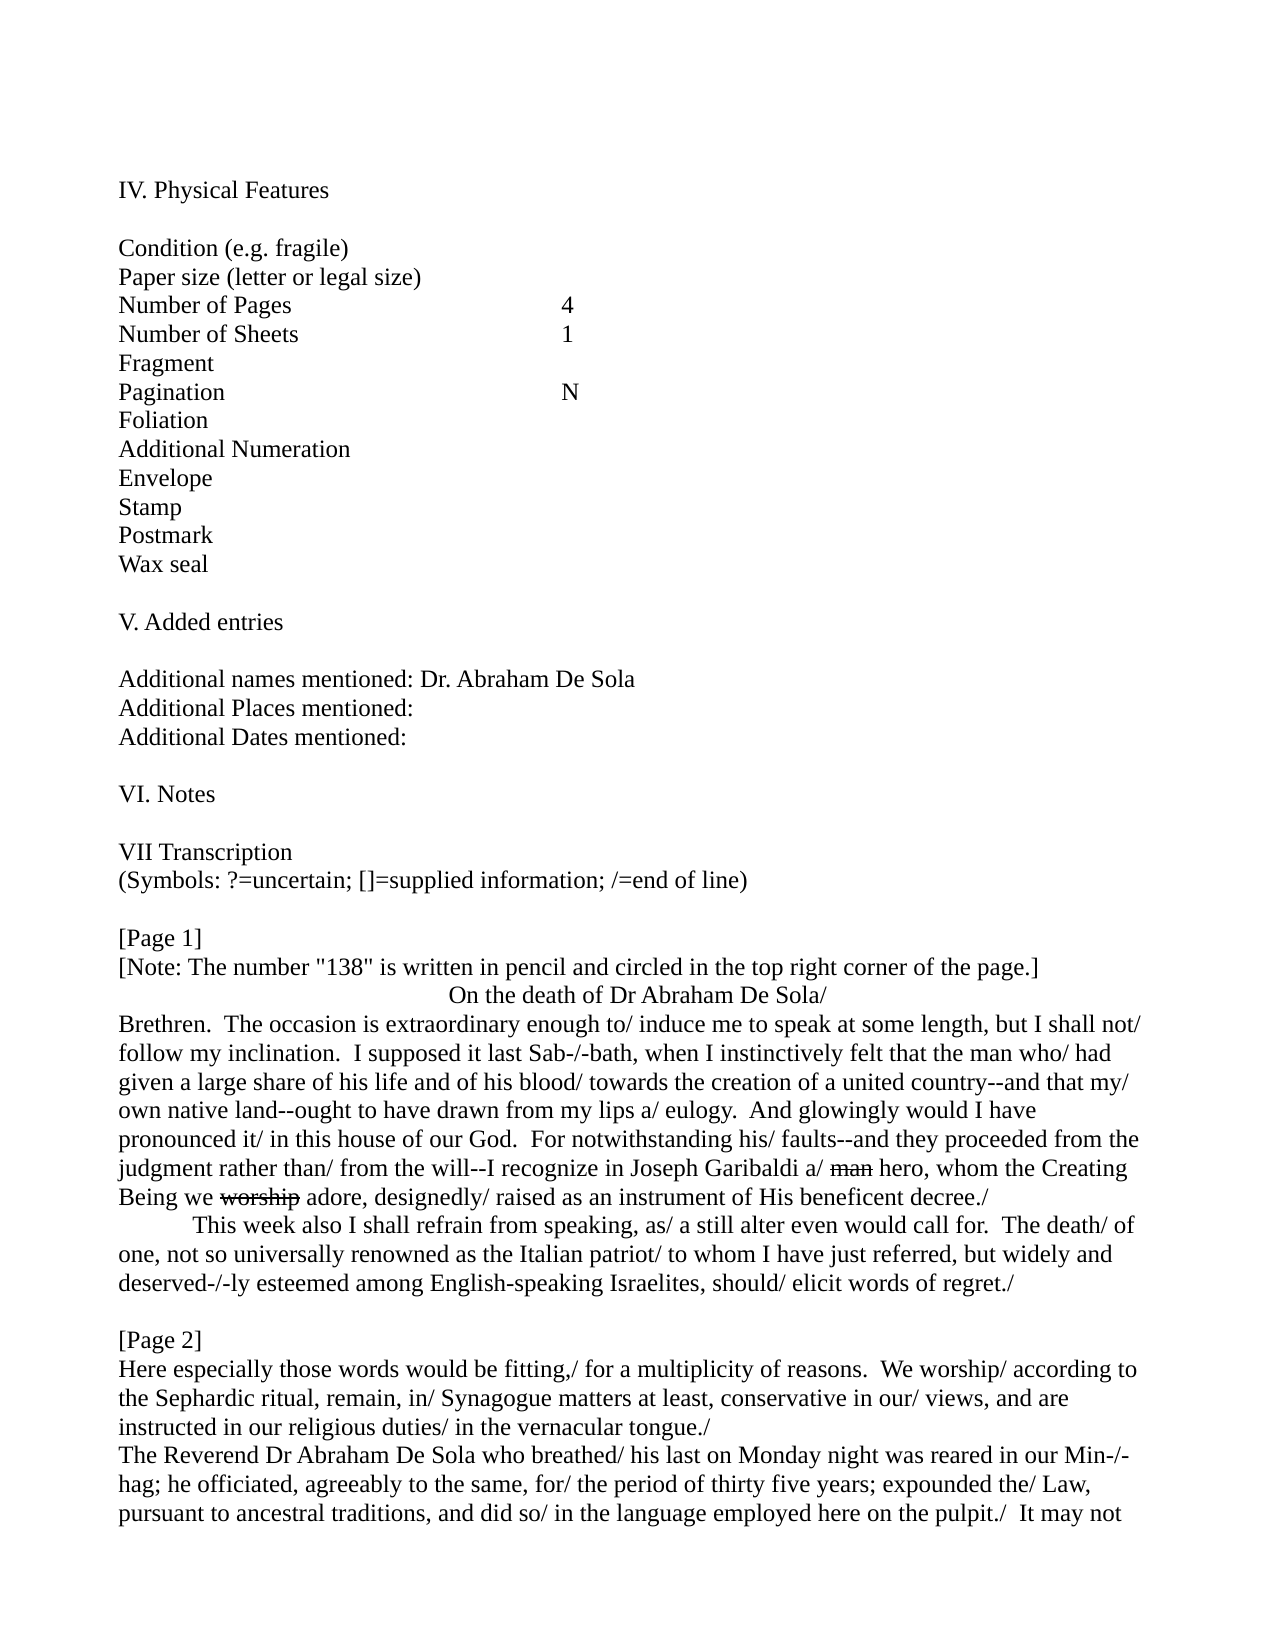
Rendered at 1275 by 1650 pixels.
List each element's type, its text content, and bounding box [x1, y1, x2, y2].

text Wax seal [118, 549, 1157, 578]
text Envelope [118, 463, 1157, 492]
text Number of Sheets 1 [118, 319, 1157, 348]
text Pagination N [118, 377, 1157, 406]
text Additional Dates mentioned: [118, 722, 1157, 751]
text This week also I shall refrain from speaking, as/ a still alter even would call for. The death/ of one, not so universally renowned as the Italian patriot/ to whom I have just referred, but widely and deserved-/-ly esteemed among English-speaking Israelites, should/ elicit words of regret./ [118, 1211, 1157, 1297]
text Here especially those words would be fitting,/ for a multiplicity of reasons. We worship/ according to the Sephardic ritual, remain, in/ Synagogue matters at least, conservative in our/ views, and are instructed in our religious duties/ in the vernacular tongue./ [118, 1354, 1157, 1441]
text Paper size (letter or legal size) [118, 262, 1157, 291]
text Additional Places mentioned: [118, 693, 1157, 722]
text (Symbols: ?=uncertain; []=supplied information; /=end of line) [118, 866, 1157, 894]
text [Note: The number "138" is written in pencil and circled in the top right corner of the page.] [118, 952, 1157, 981]
text VI. Notes [118, 779, 1157, 808]
text [Page 2] [118, 1326, 1157, 1354]
text [Page 1] [118, 923, 1157, 952]
text Additional Numeration [118, 434, 1157, 463]
text Additional names mentioned: Dr. Abraham De Sola [118, 664, 1157, 693]
text Postma rk [118, 521, 1157, 549]
text The Reverend Dr Abraham De Sola who breathed/ his last on Monday night was reared in our Min-/-hag; he officiated, agreeably to the same, for/ the period of thirty five years; expounded the/ Law, pursuant to ancestral traditions, and did so/ in the language employed here on the pulpit./ It may not [118, 1441, 1157, 1527]
text IV. Physical Features [118, 176, 1157, 204]
text Condition (e.g. fragile) [118, 233, 1157, 262]
text Foliation [118, 406, 1157, 434]
text V. Added entries [118, 607, 1157, 636]
text Fragment [118, 348, 1157, 377]
text Number of Pages 4 [118, 291, 1157, 319]
text Brethren. The occasion is extraordinary enough to/ induce me to speak at some length, but I shall not/ follow my inclination. I supposed it last Sab-/-bath, when I instinctively felt that the man who/ had given a large share of his life and of his blood/ towards the creation of a united country--and that my/ own native land--ought to have drawn from my lips a/ eulogy. And glowingly would I have pronounced it/ in this house of our God. For notwithstanding his/ faults--and they proceeded from the judgment rather than/ from the will--I recognize in Joseph Garibaldi a/ man hero, whom the Creating Being we worship adore, designedly/ raised as an instrument of His beneficent decree./ [118, 1009, 1157, 1211]
text Stamp [118, 492, 1157, 521]
text On the death of Dr Abraham De Sola/ [118, 981, 1157, 1009]
text VII Transcription [118, 837, 1157, 866]
